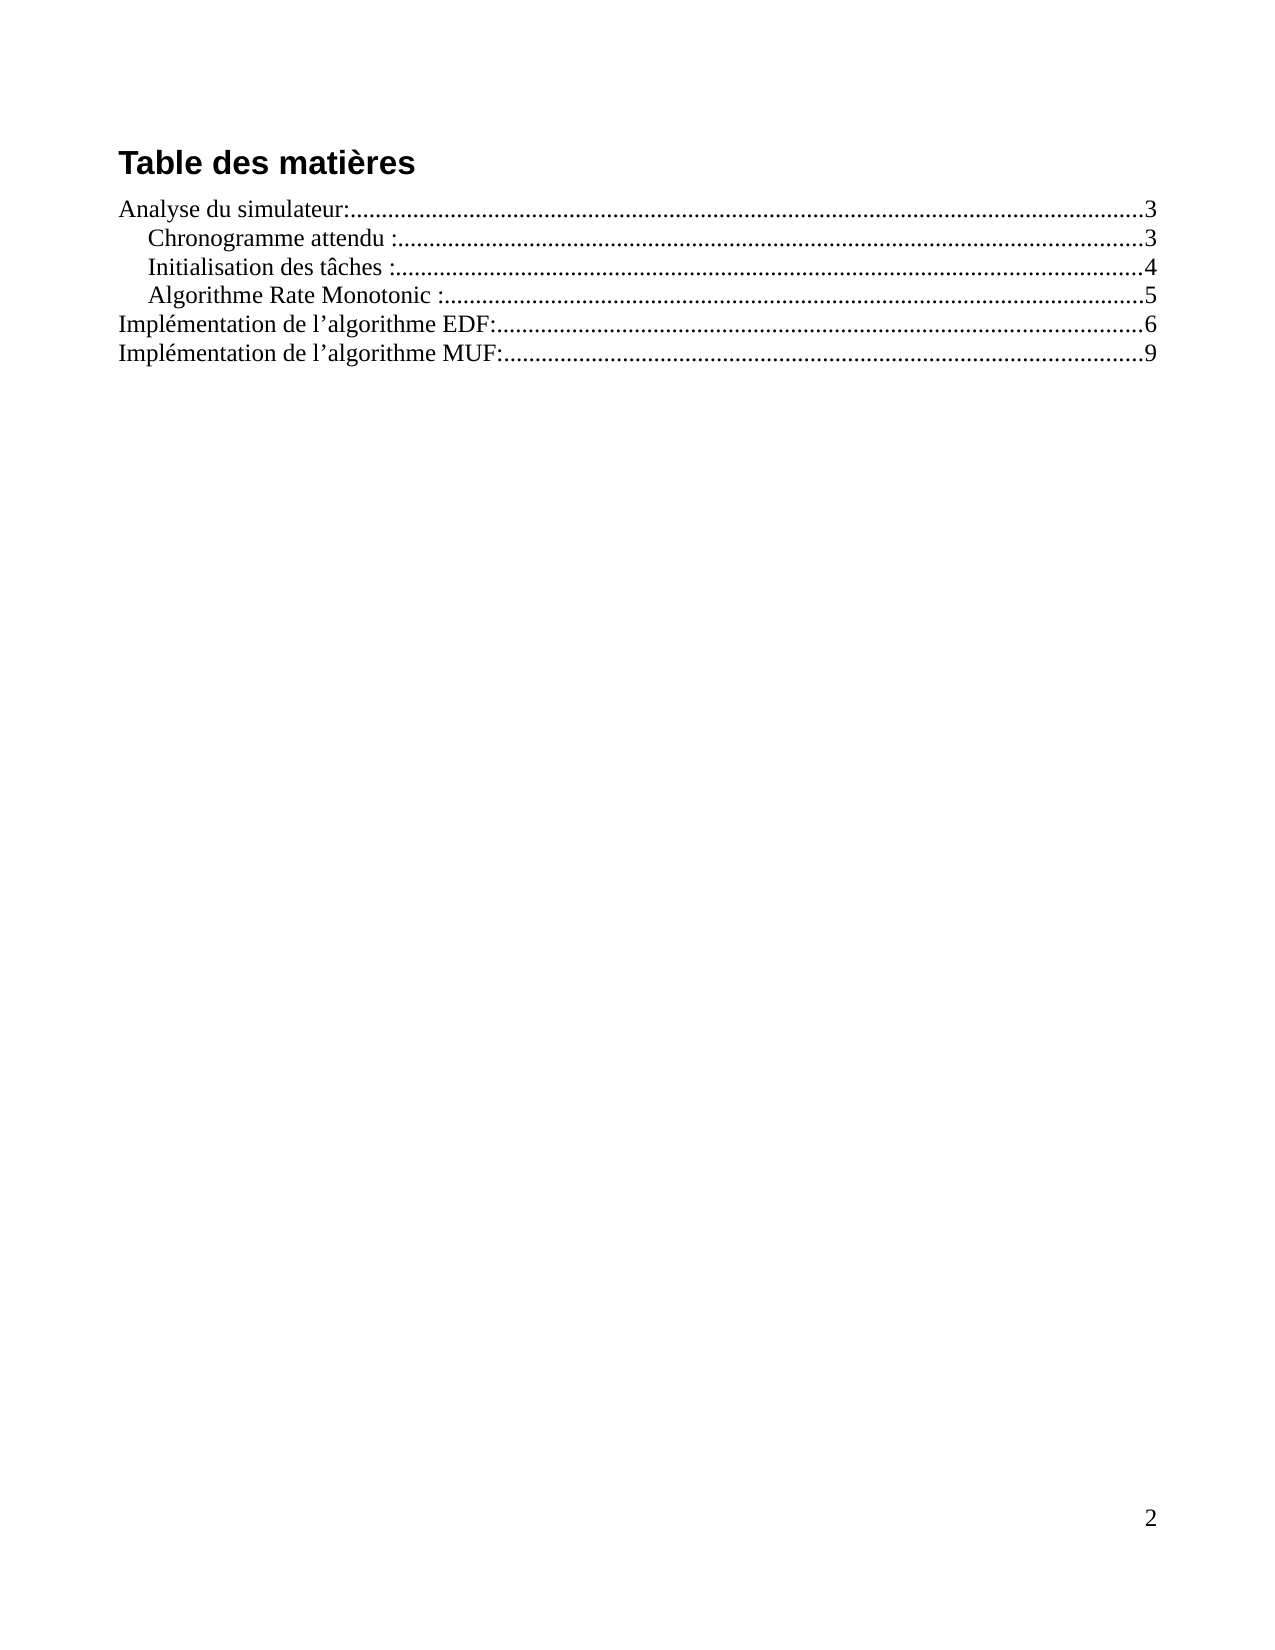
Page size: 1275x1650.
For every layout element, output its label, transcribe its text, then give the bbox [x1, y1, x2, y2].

text Initialisation des tâches : 4 [148, 252, 1157, 280]
text Implémentation de l’algorithme MUF: 9 [118, 338, 1157, 367]
subtitle Table des matières [118, 143, 1157, 182]
text Chronogramme attendu : 3 [148, 223, 1157, 252]
text Implémentation de l’algorithme EDF: 6 [118, 309, 1157, 338]
text Analyse du simulateur: 3 [118, 194, 1157, 223]
text Algorithme Rate Monotonic : 5 [148, 280, 1157, 309]
